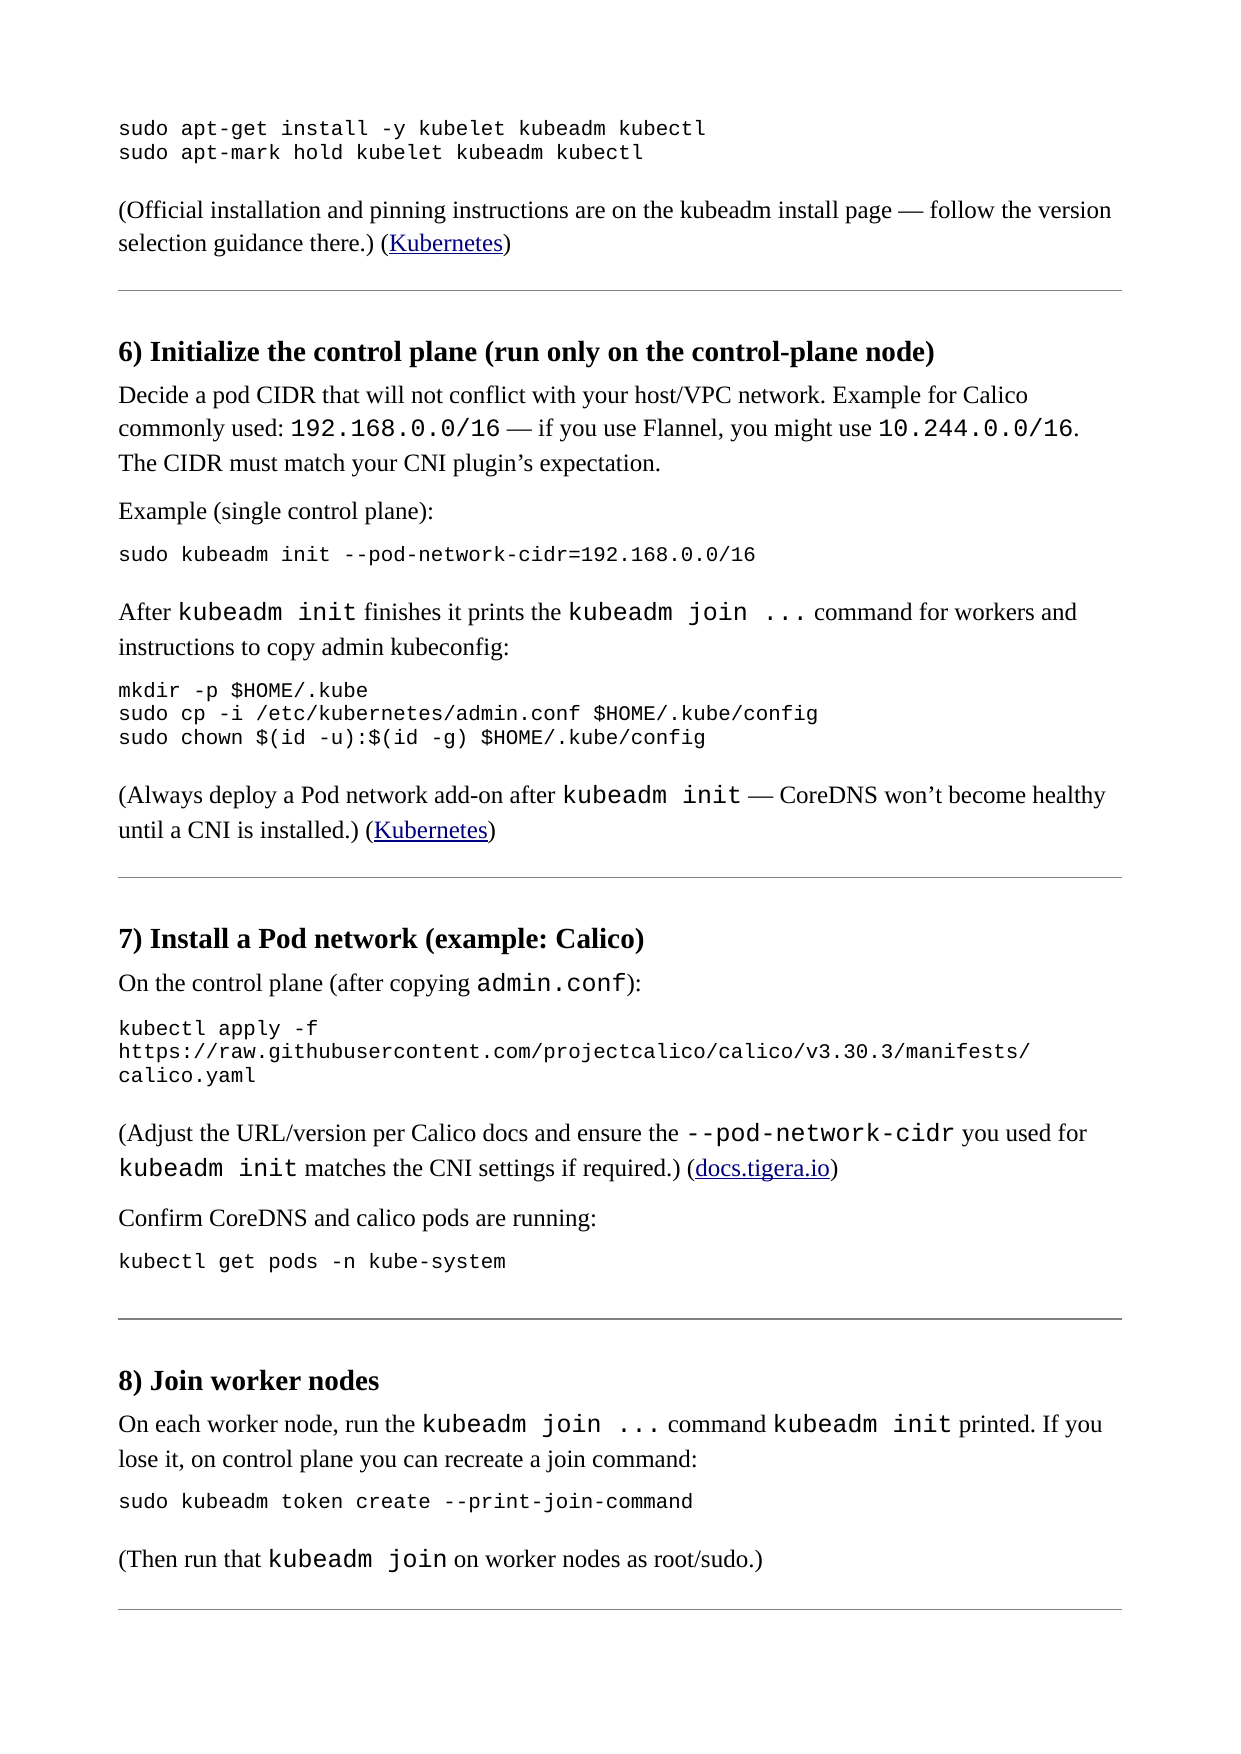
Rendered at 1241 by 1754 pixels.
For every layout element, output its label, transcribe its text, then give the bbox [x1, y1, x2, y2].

text Decide a pod CIDR that will not conflict with your host/VPC network. Example for Calico commonly used: 192.168.0.0/16 — if you use Flannel, you might use 10.244.0.0/16. The CIDR must match your CNI plugin’s expectation. [118, 380, 1122, 477]
text (Then run that kubeadm join on worker nodes as root/sudo.) [118, 1544, 1122, 1575]
text On the control plane (after copying admin.conf): [118, 968, 1122, 998]
text sudo apt-mark hold kubelet kubeadm kubectl [118, 142, 1122, 165]
subtitle 8) Join worker nodes [118, 1363, 1122, 1396]
text Confirm CoreDNS and calico pods are running: [118, 1203, 1122, 1232]
text After kubeadm init finishes it prints the kubeadm join ... command for workers and instructions to copy admin kubeconfig: [118, 597, 1122, 661]
text (Adjust the URL/version per Calico docs and ensure the --pod-network-cidr you used for kubeadm init matches the CNI settings if required.) (docs.tigera.io) [118, 1118, 1122, 1184]
text kubectl apply -f https://raw.githubusercontent.com/projectcalico/calico/v3.30.3/manifests/calico.yaml [118, 1018, 1122, 1088]
text kubectl get pods -n kube-system [118, 1251, 1122, 1274]
text Example (single control plane): [118, 496, 1122, 525]
text (Official installation and pinning instructions are on the kubeadm install page — follow the version selection guidance there.) (Kubernetes) [118, 195, 1122, 257]
text sudo kubeadm token create --print-join-command [118, 1491, 1122, 1515]
text sudo apt-get install -y kubelet kubeadm kubectl [118, 118, 1122, 142]
subtitle 6) Initialize the control plane (run only on the control-plane node) [118, 334, 1122, 368]
text sudo cp -i /etc/kubernetes/admin.conf $HOME/.kube/config [118, 703, 1122, 727]
text (Always deploy a Pod network add-on after kubeadm init — CoreDNS won’t become healthy until a CNI is installed.) (Kubernetes) [118, 780, 1122, 844]
text On each worker node, run the kubeadm join ... command kubeadm init printed. If you lose it, on control plane you can recreate a join command: [118, 1409, 1122, 1473]
text mkdir -p $HOME/.kube [118, 679, 1122, 703]
subtitle 7) Install a Pod network (example: Calico) [118, 922, 1122, 955]
text sudo chown $(id -u):$(id -g) $HOME/.kube/config [118, 727, 1122, 751]
text sudo kubeadm init --pod-network-cidr=192.168.0.0/16 [118, 544, 1122, 567]
